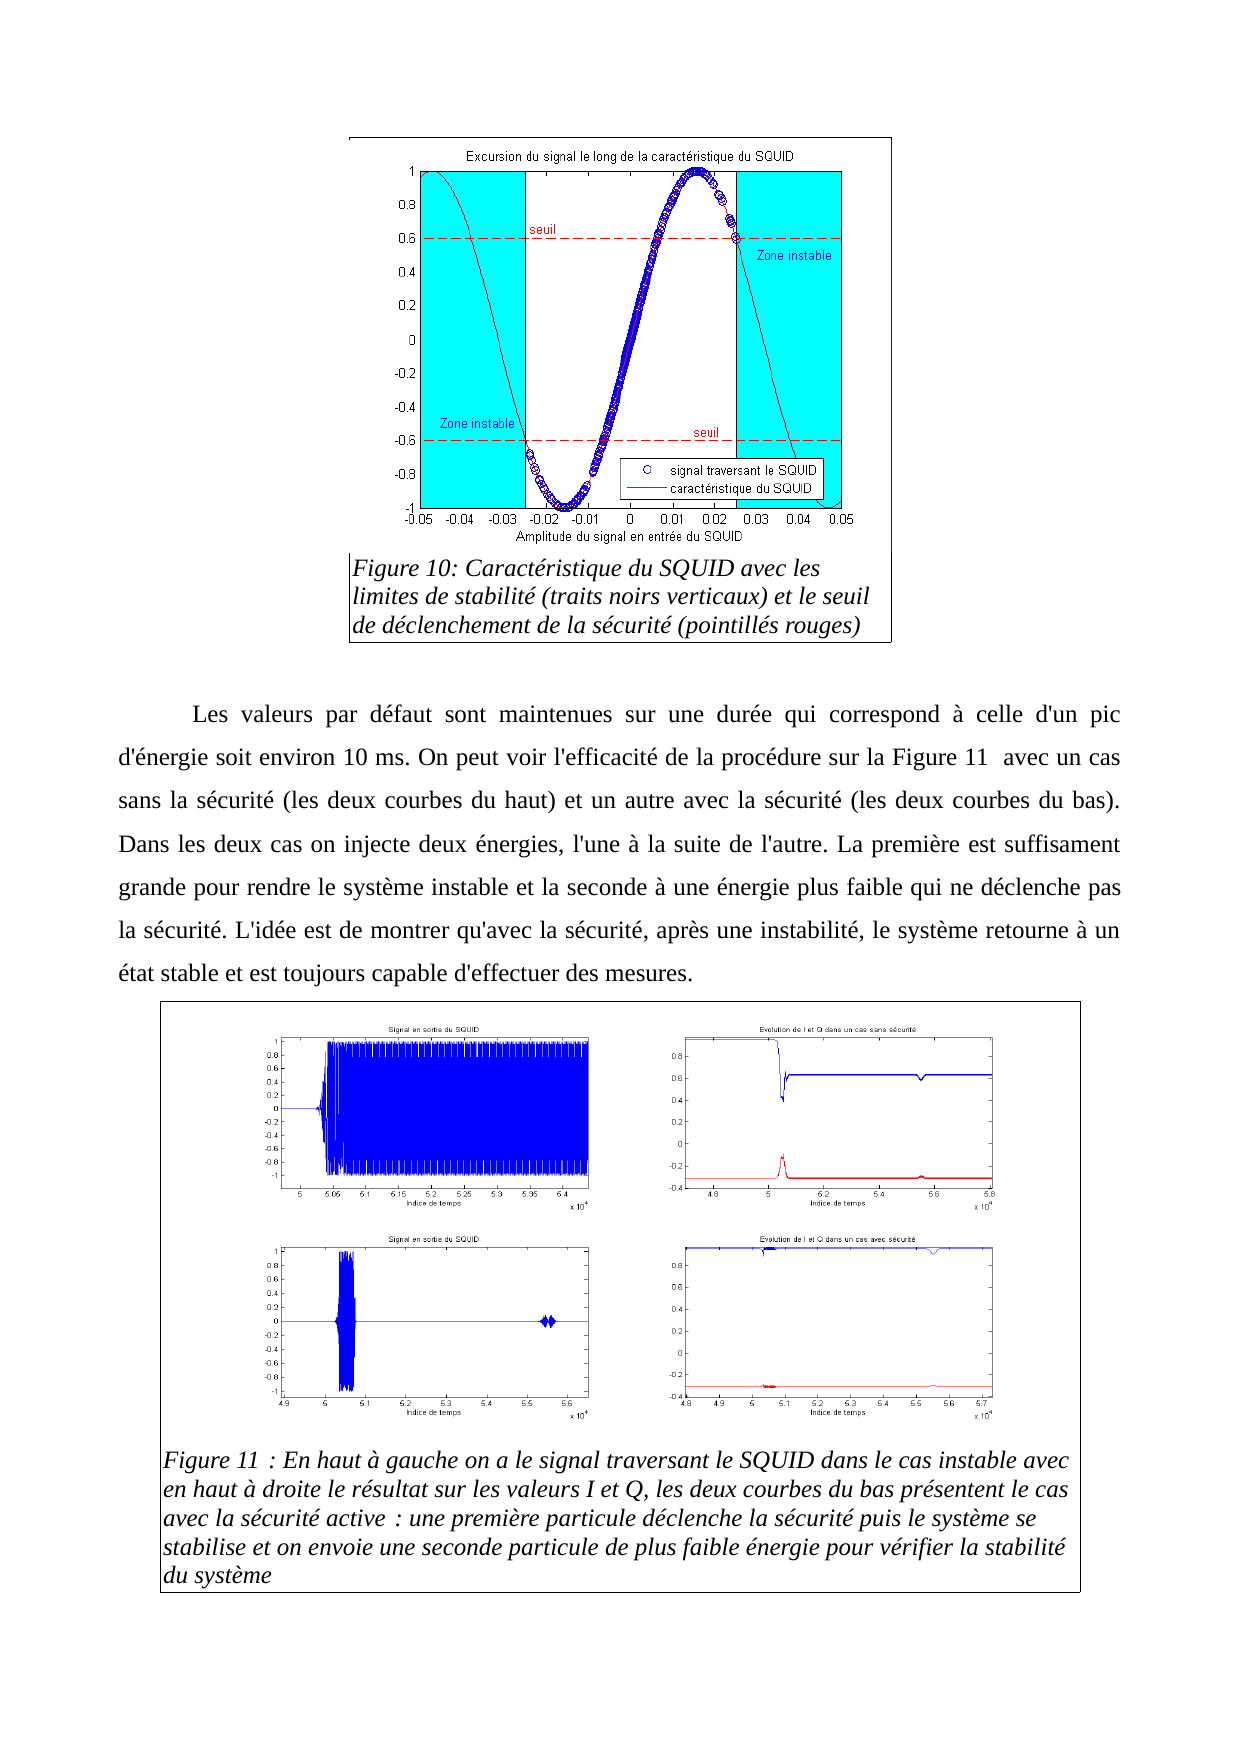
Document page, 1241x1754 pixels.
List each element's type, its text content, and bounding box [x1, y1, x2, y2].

picture [349, 140, 892, 553]
text Les valeurs par défaut sont maintenues sur une durée qui correspond à celle d'un pic d'énergie soit environ 10 ms. On peut voir l'efficacité de la procédure sur la Figure 11 avec un cas sans la sécurité (les deux courbes du haut) et un autre avec la sécurité (les deux courbes du bas). Dans les deux cas on injecte deux énergies, l'une à la suite de l'autre. La première est suffisament grande pour rendre le système instable et la seconde à une énergie plus faible qui ne déclenche pas la sécurité. L'idée est de montrer qu'avec la sécurité, après une instabilité, le système retourne à un état stable et est toujours capable d'effectuer des mesures. [118, 699, 1122, 987]
text Figure 11 : En haut à gauche on a le signal traversant le SQUID dans le cas instable avec en haut à droite le résultat sur les valeurs I et Q, les deux courbes du bas présentent le cas avec la sécurité active : une première particule déclenche la sécurité puis le système se stabilise et on envoie une seconde particule de plus faible énergie pour vérifier la stabilité du système [163, 1446, 1077, 1589]
picture [162, 1004, 1079, 1446]
text Figure 10: Caractéristique du SQUID avec les limites de stabilité (traits noirs verticaux) et le seuil de déclenchement de la sécurité (pointillés rouges) [352, 553, 888, 639]
